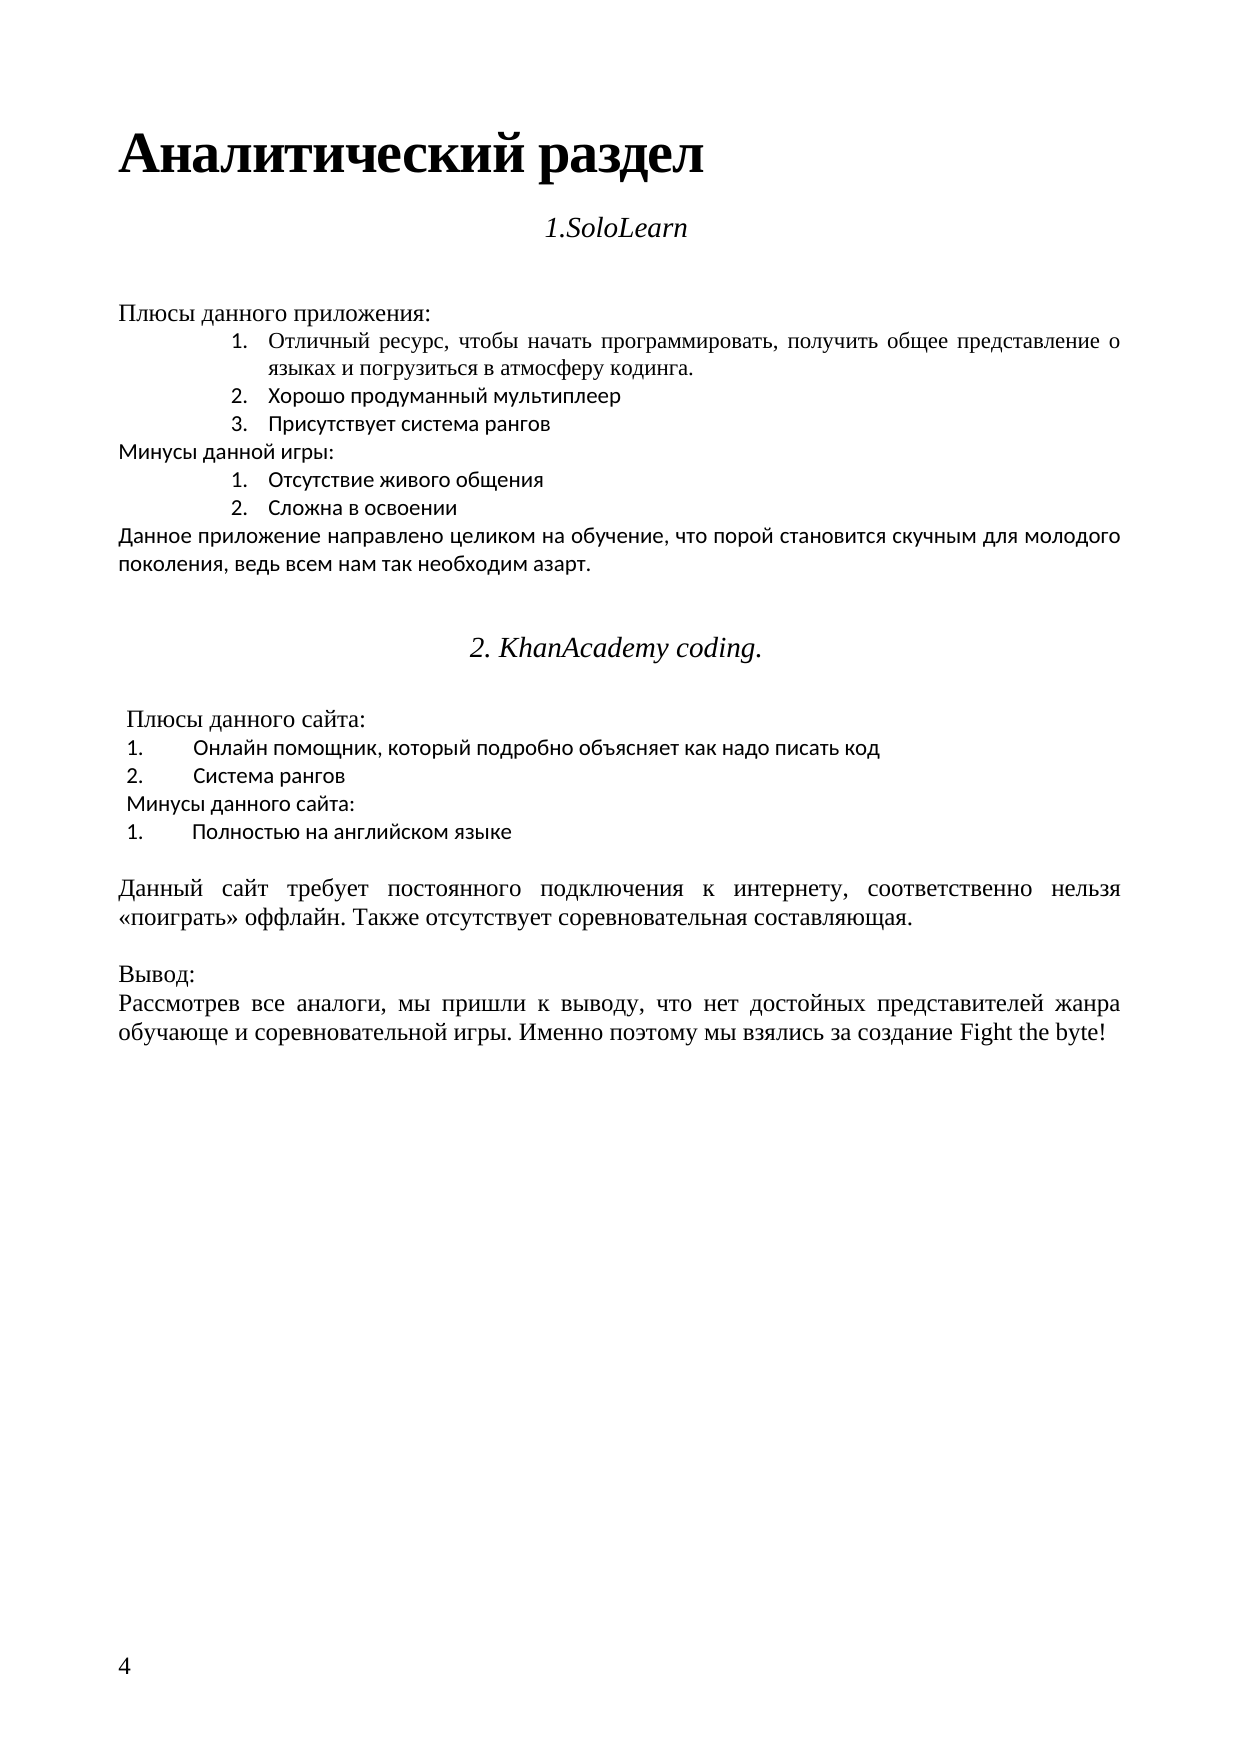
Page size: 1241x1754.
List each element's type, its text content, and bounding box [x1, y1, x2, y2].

list Сложна в освоении [231, 493, 1122, 521]
list Отсутствие живого общения [231, 465, 1122, 493]
list Система рангов [126, 761, 1122, 789]
list Плюсы данного сайта: [126, 704, 1122, 733]
subtitle 1.SoloLearn [118, 210, 1122, 244]
title Аналитический раздел [118, 118, 1122, 185]
list Отличный ресурс, чтобы начать программировать, получить общее представление о языках и погрузиться в атмосферу кодинга. [231, 326, 1122, 381]
text Вывод: [118, 959, 1122, 988]
text Минусы данной игры: [118, 437, 1122, 465]
subtitle 2. KhanAcademy coding. [118, 630, 1122, 663]
list Онлайн помощник, который подробно объясняет как надо писать код [126, 733, 1122, 761]
text Данное приложение направлено целиком на обучение, что порой становится скучным для молодого поколения, ведь всем нам так необходим азарт. [118, 521, 1122, 577]
text Рассмотрев все аналоги, мы пришли к выводу, что нет достойных представителей жанра обучающе и соревновательной игры. Именно поэтому мы взялись за создание Fight the byte! [118, 988, 1122, 1045]
list Присутствует система рангов [231, 409, 1122, 437]
list 1. Полностью на английском языке [126, 817, 1122, 845]
list Минусы данного сайта: [126, 789, 1122, 817]
text Плюсы данного приложения: [118, 298, 1122, 326]
text Данный сайт требует постоянного подключения к интернету, соответственно нельзя «поиграть» оффлайн. Также отсутствует соревновательная составляющая. [118, 873, 1122, 930]
list Хорошо продуманный мультиплеер [231, 381, 1122, 409]
